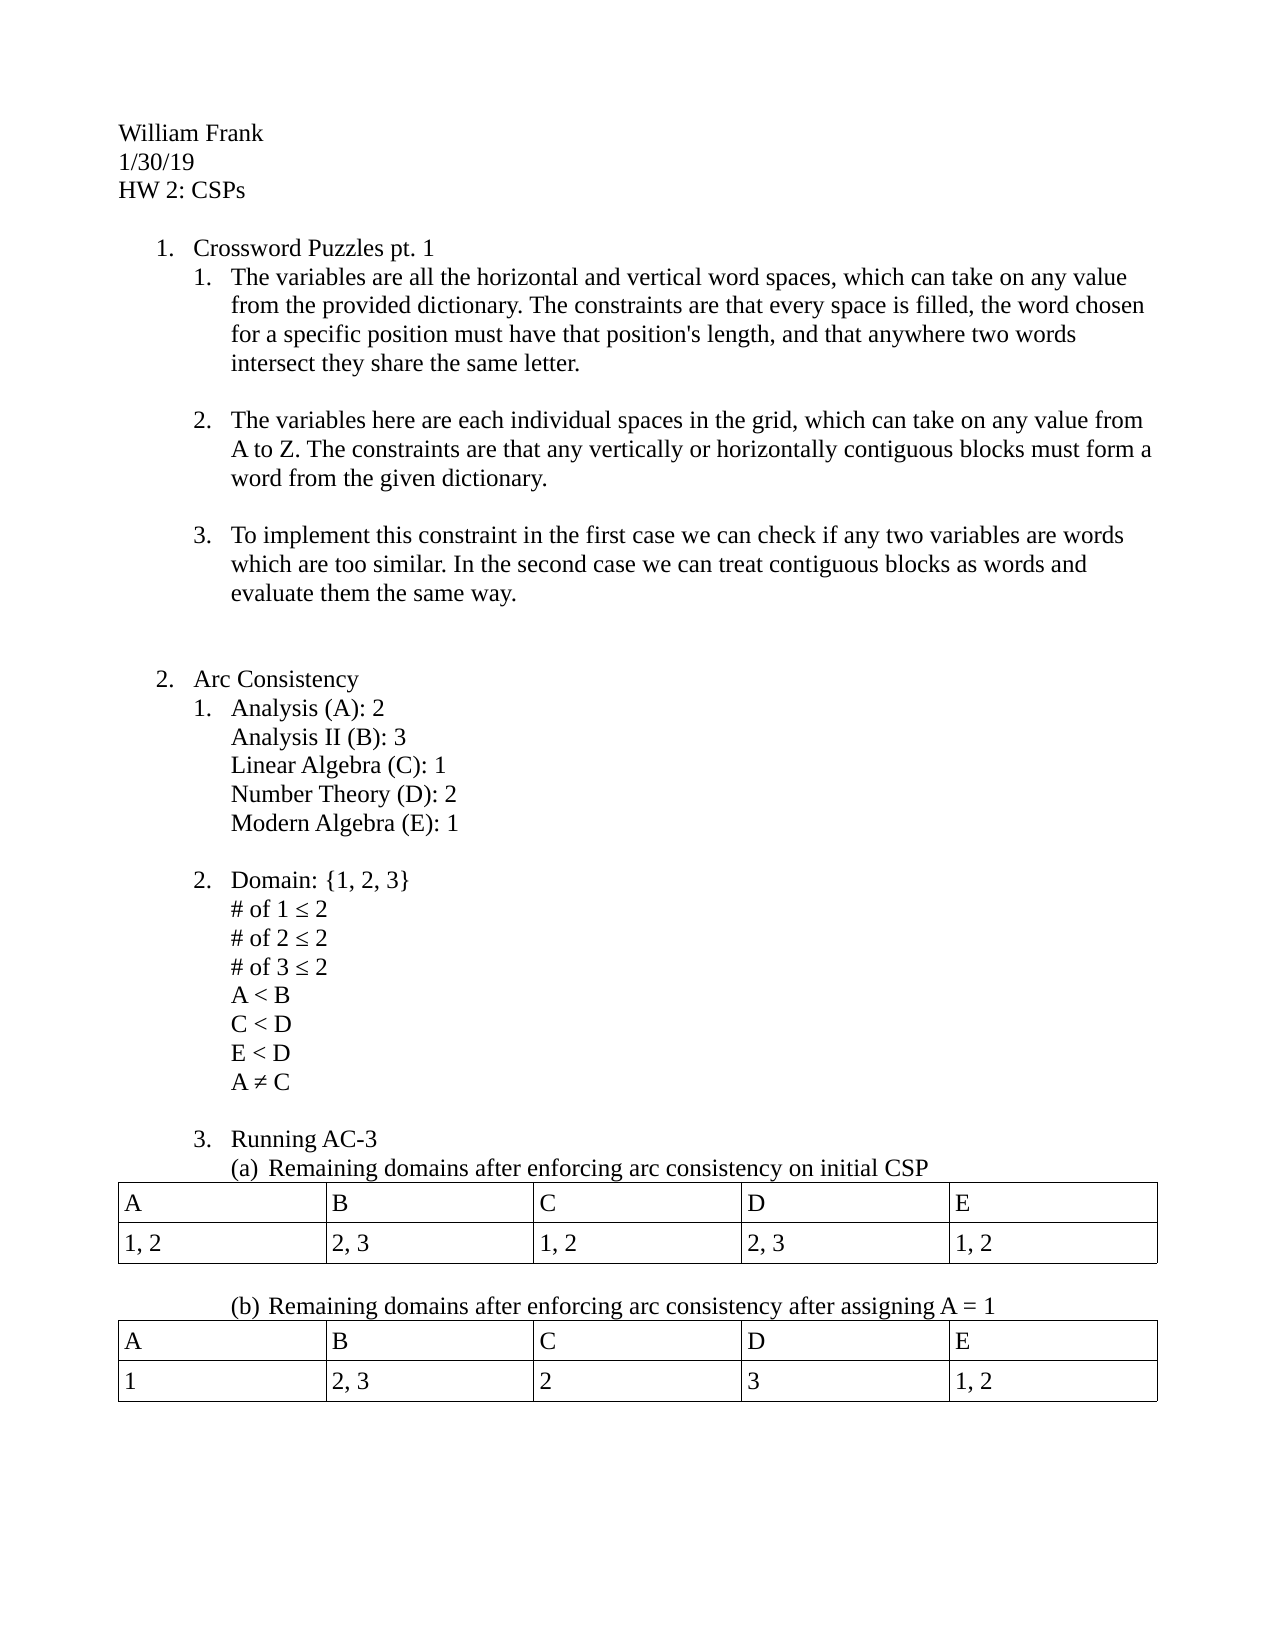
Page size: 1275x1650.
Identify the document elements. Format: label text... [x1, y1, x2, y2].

list To implement this constraint in the first case we can check if any two variables are words which are too similar. In the second case we can treat contiguous blocks as words and evaluate them the same way. [193, 521, 1157, 607]
table_cell 2, 3 [742, 1223, 949, 1262]
list A < B [193, 981, 1157, 1009]
table_header A [119, 1183, 326, 1222]
list Linear Algebra (C): 1 [193, 751, 1157, 779]
table_cell 1 [119, 1361, 326, 1401]
text HW 2: CSPs [118, 176, 1157, 204]
table_cell 1, 2 [534, 1223, 741, 1262]
table_cell 1, 2 [950, 1223, 1157, 1262]
table_header E [950, 1183, 1157, 1222]
list Domain: {1, 2, 3} [193, 866, 1157, 894]
table_cell 2 [534, 1361, 741, 1401]
table_cell 1, 2 [119, 1223, 326, 1262]
list Running AC-3 [193, 1124, 1157, 1153]
text William Frank [118, 118, 1157, 147]
list E < D [193, 1038, 1157, 1067]
table_header C [534, 1321, 741, 1360]
list A ≠ C [193, 1067, 1157, 1096]
table_header B [327, 1183, 533, 1222]
list The variables are all the horizontal and vertical word spaces, which can take on any value from the provided dictionary. The constraints are that every space is filled, the word chosen for a specific position must have that position's length, and that anywhere two words intersect they share the same letter. [193, 262, 1157, 377]
table_header D [742, 1321, 949, 1360]
table_header A [119, 1321, 326, 1360]
list Number Theory (D): 2 [193, 779, 1157, 808]
list # of 1 ≤ 2 [193, 894, 1157, 923]
list # of 2 ≤ 2 [193, 923, 1157, 952]
table_header E [950, 1321, 1157, 1360]
list Crossword Puzzles pt. 1 [156, 233, 1157, 262]
table_header D [742, 1183, 949, 1222]
list C < D [193, 1009, 1157, 1038]
table_cell 2, 3 [327, 1223, 533, 1262]
text 1/30/19 [118, 147, 1157, 176]
table_header B [327, 1321, 533, 1360]
list Remaining domains after enforcing arc consistency on initial CSP [231, 1153, 1157, 1182]
list Arc Consistency [156, 664, 1157, 693]
table_cell 1, 2 [950, 1361, 1157, 1401]
list Analysis (A): 2 [193, 693, 1157, 722]
list Remaining domains after enforcing arc consistency after assigning A = 1 [231, 1291, 1157, 1320]
list # of 3 ≤ 2 [193, 952, 1157, 981]
table_cell 3 [742, 1361, 949, 1401]
list Modern Algebra (E): 1 [193, 808, 1157, 837]
list The variables here are each individual spaces in the grid, which can take on any value from A to Z. The constraints are that any vertically or horizontally contiguous blocks must form a word from the given dictionary. [193, 406, 1157, 492]
table_cell 2, 3 [327, 1361, 533, 1401]
list Analysis II (B): 3 [193, 722, 1157, 751]
table_header C [534, 1183, 741, 1222]
